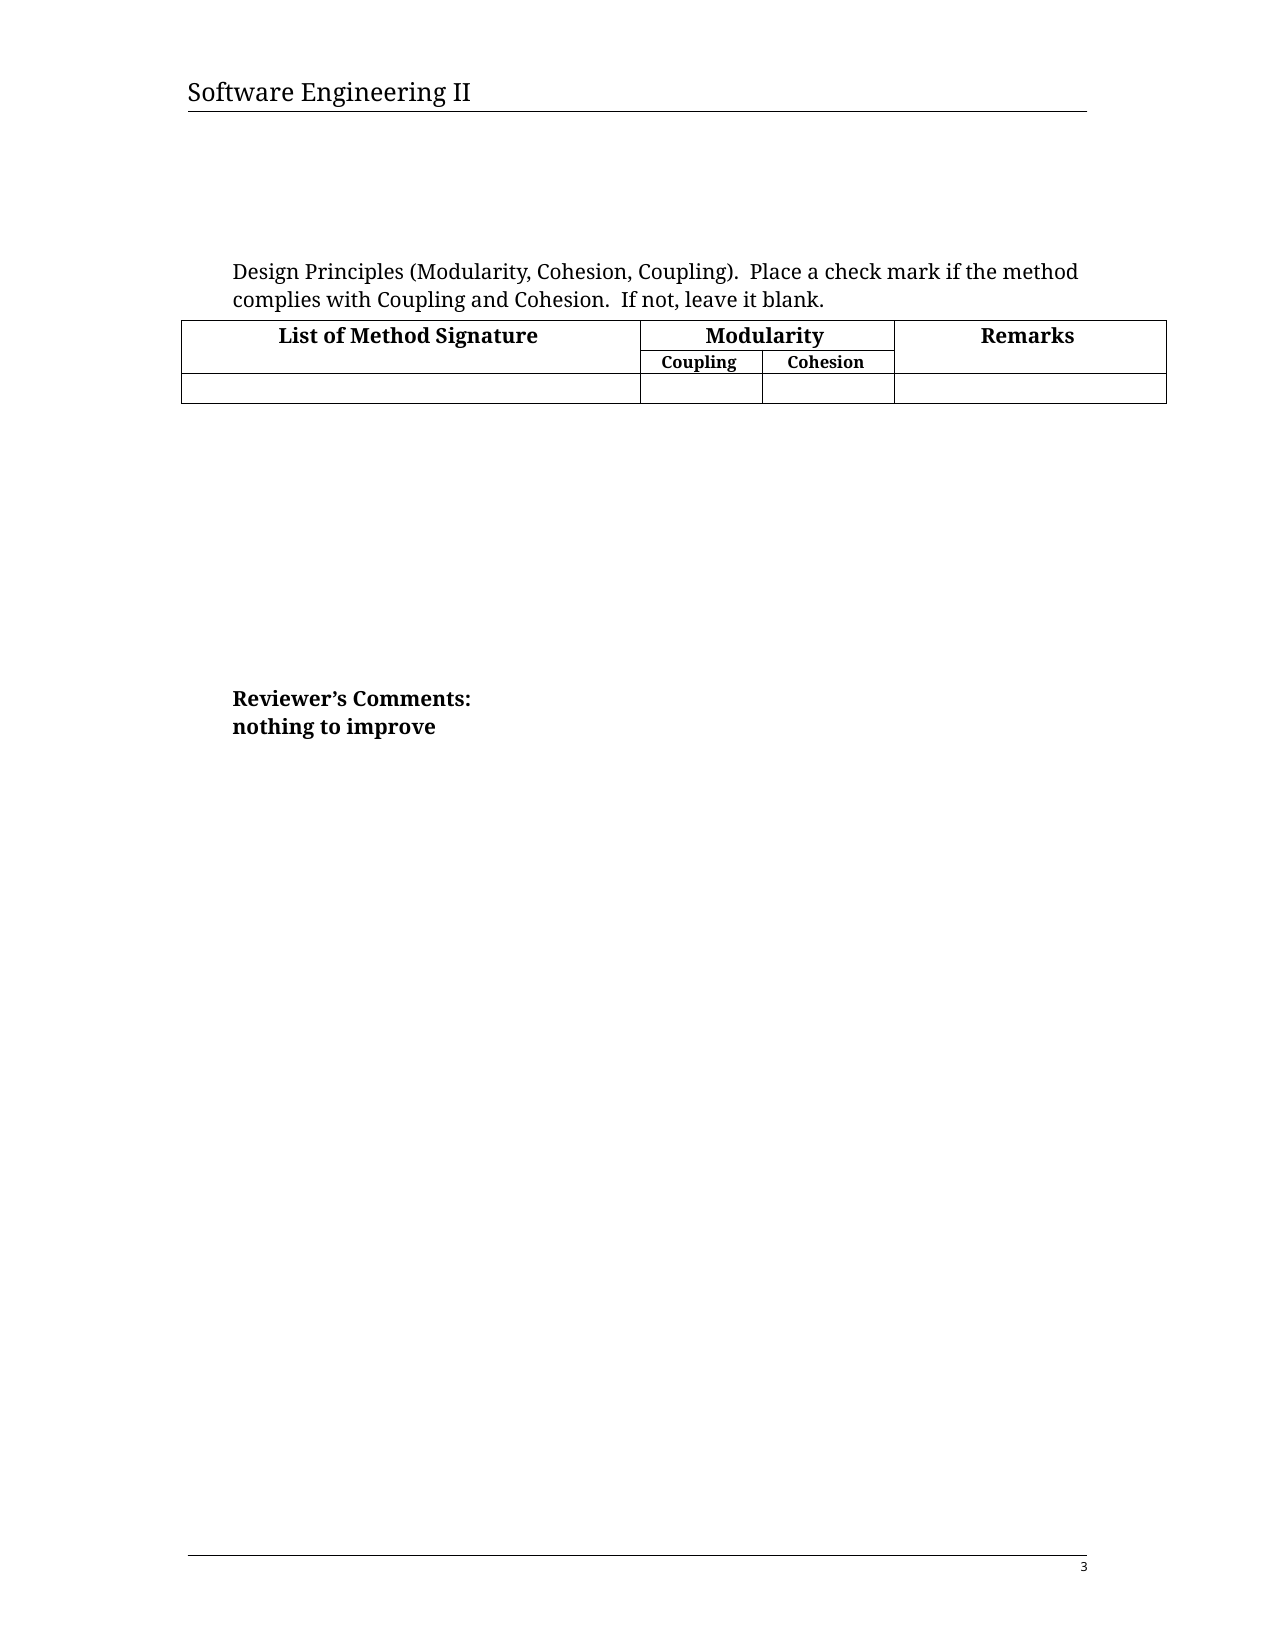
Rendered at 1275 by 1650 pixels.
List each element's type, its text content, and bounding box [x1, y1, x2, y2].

table_cell [895, 374, 1166, 403]
table_header Modularity [641, 321, 894, 349]
subtitle Design Principles (Modularity, Cohesion, Coupling). Place a check mark if the method complies with Coupling and Cohesion. If not, leave it blank. [187, 257, 1087, 314]
table_cell Coupling [641, 351, 762, 373]
table_cell [182, 374, 640, 403]
table_header Remarks [895, 321, 1166, 373]
table_cell [763, 374, 894, 403]
table_header List of Method Signature [182, 321, 640, 373]
table_cell Cohesion [763, 351, 894, 373]
table_cell [641, 374, 762, 403]
subtitle Reviewer’s Comments: nothing to improve [187, 684, 1087, 741]
